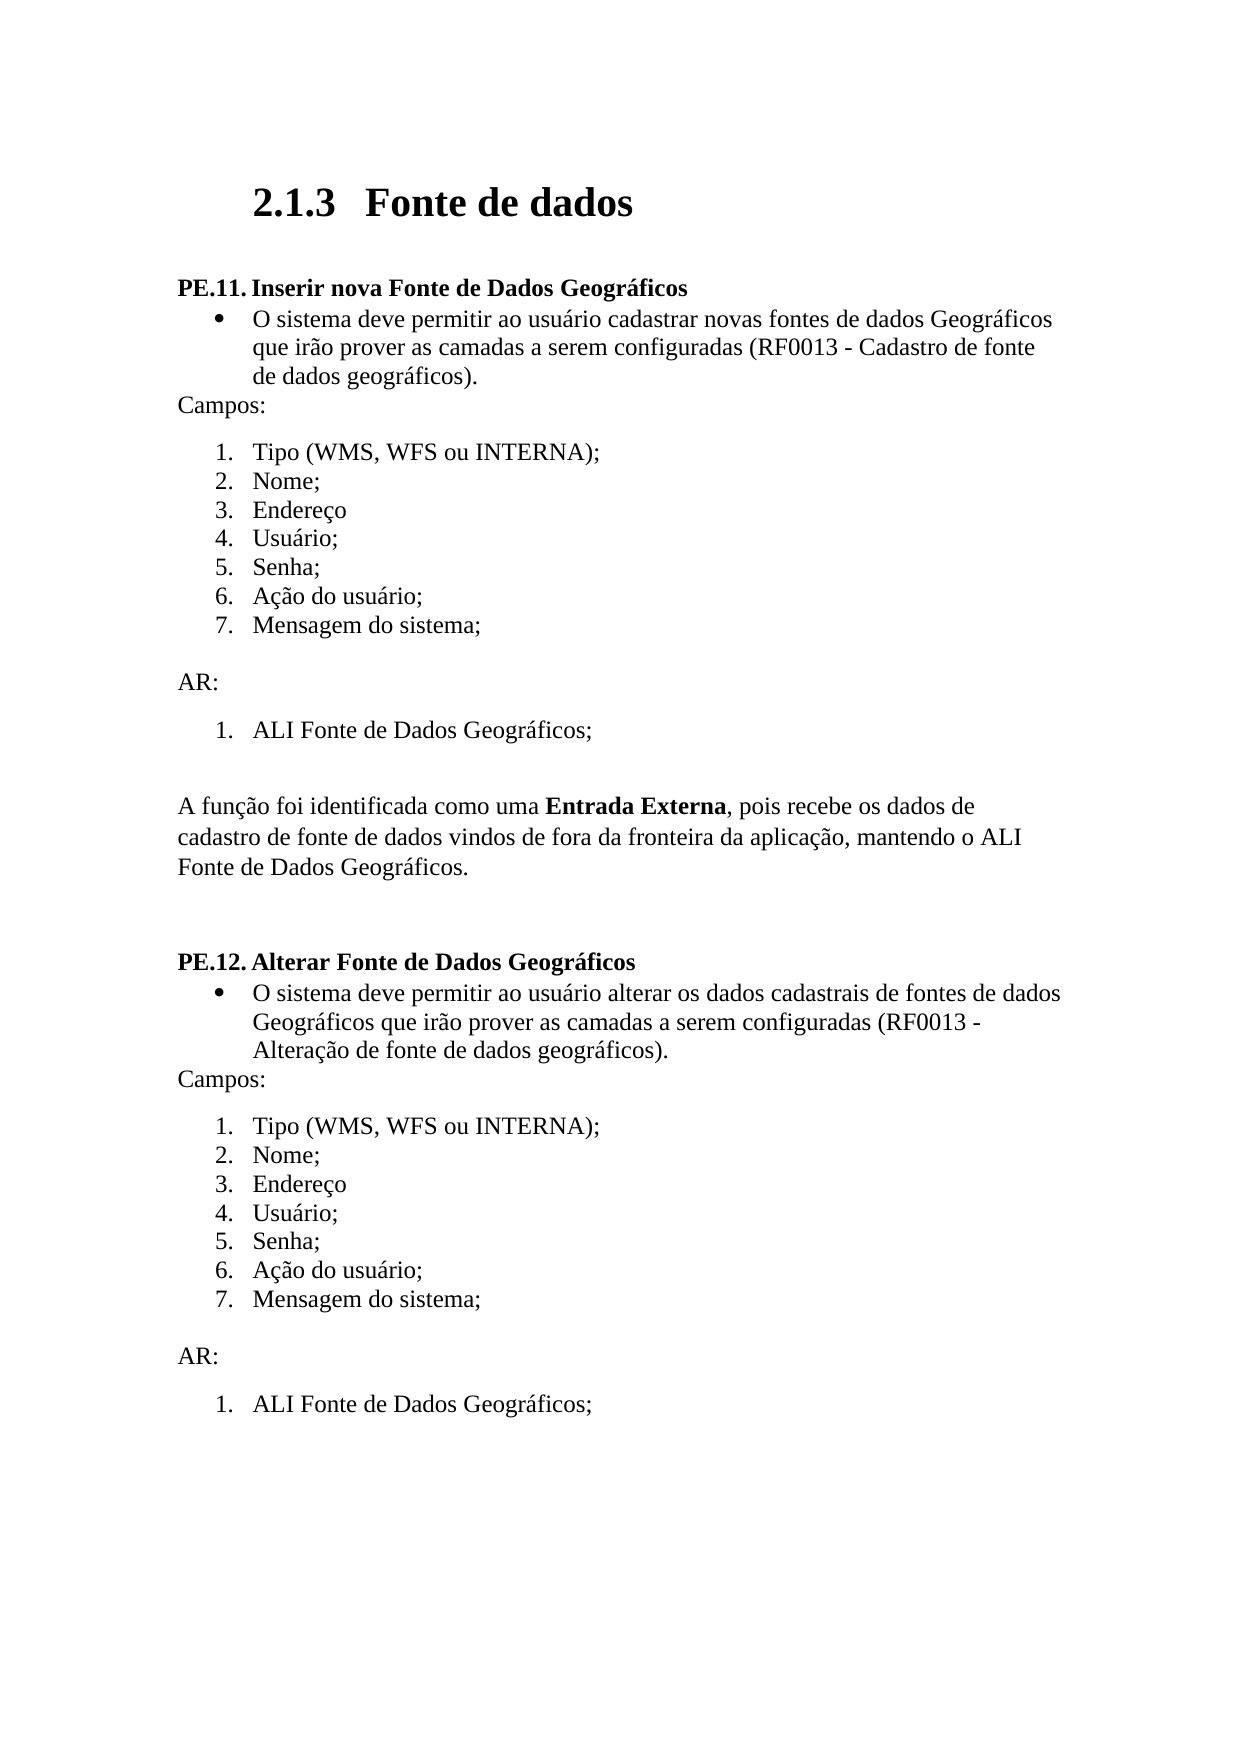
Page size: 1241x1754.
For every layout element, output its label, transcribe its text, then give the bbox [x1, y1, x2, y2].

list Usuário; [215, 523, 1063, 552]
list ALI Fonte de Dados Geográficos; [215, 1389, 1063, 1418]
text Campos: [177, 390, 1063, 419]
list Nome; [215, 466, 1063, 495]
list Senha; [215, 552, 1063, 581]
list Inserir nova Fonte de Dados Geográficos [177, 273, 1063, 302]
list Tipo (WMS, WFS ou INTERNA); [215, 437, 1063, 466]
list O sistema deve permitir ao usuário cadastrar novas fontes de dados Geográficos que irão prover as camadas a serem configuradas (RF0013 - Cadastro de fonte de dados geográficos). [215, 304, 1063, 390]
list Endereço [215, 495, 1063, 523]
list ALI Fonte de Dados Geográficos; [215, 715, 1063, 743]
list Fonte de dados [252, 177, 1063, 225]
text AR: [177, 667, 1063, 696]
list O sistema deve permitir ao usuário alterar os dados cadastrais de fontes de dados Geográficos que irão prover as camadas a serem configuradas (RF0013 - Alteração de fonte de dados geográficos). [215, 978, 1063, 1064]
list Mensagem do sistema; [215, 1284, 1063, 1313]
text AR: [177, 1341, 1063, 1370]
list Usuário; [215, 1198, 1063, 1226]
list Mensagem do sistema; [215, 610, 1063, 638]
list Nome; [215, 1140, 1063, 1169]
list Endereço [215, 1169, 1063, 1198]
text Campos: [177, 1064, 1063, 1093]
list Ação do usuário; [215, 581, 1063, 610]
list Alterar Fonte de Dados Geográficos [177, 947, 1063, 976]
list Ação do usuário; [215, 1255, 1063, 1284]
list Tipo (WMS, WFS ou INTERNA); [215, 1111, 1063, 1140]
list Senha; [215, 1226, 1063, 1255]
text A função foi identificada como uma Entrada Externa, pois recebe os dados de cadastro de fonte de dados vindos de fora da fronteira da aplicação, mantendo o ALI Fonte de Dados Geográficos. [177, 791, 1063, 881]
